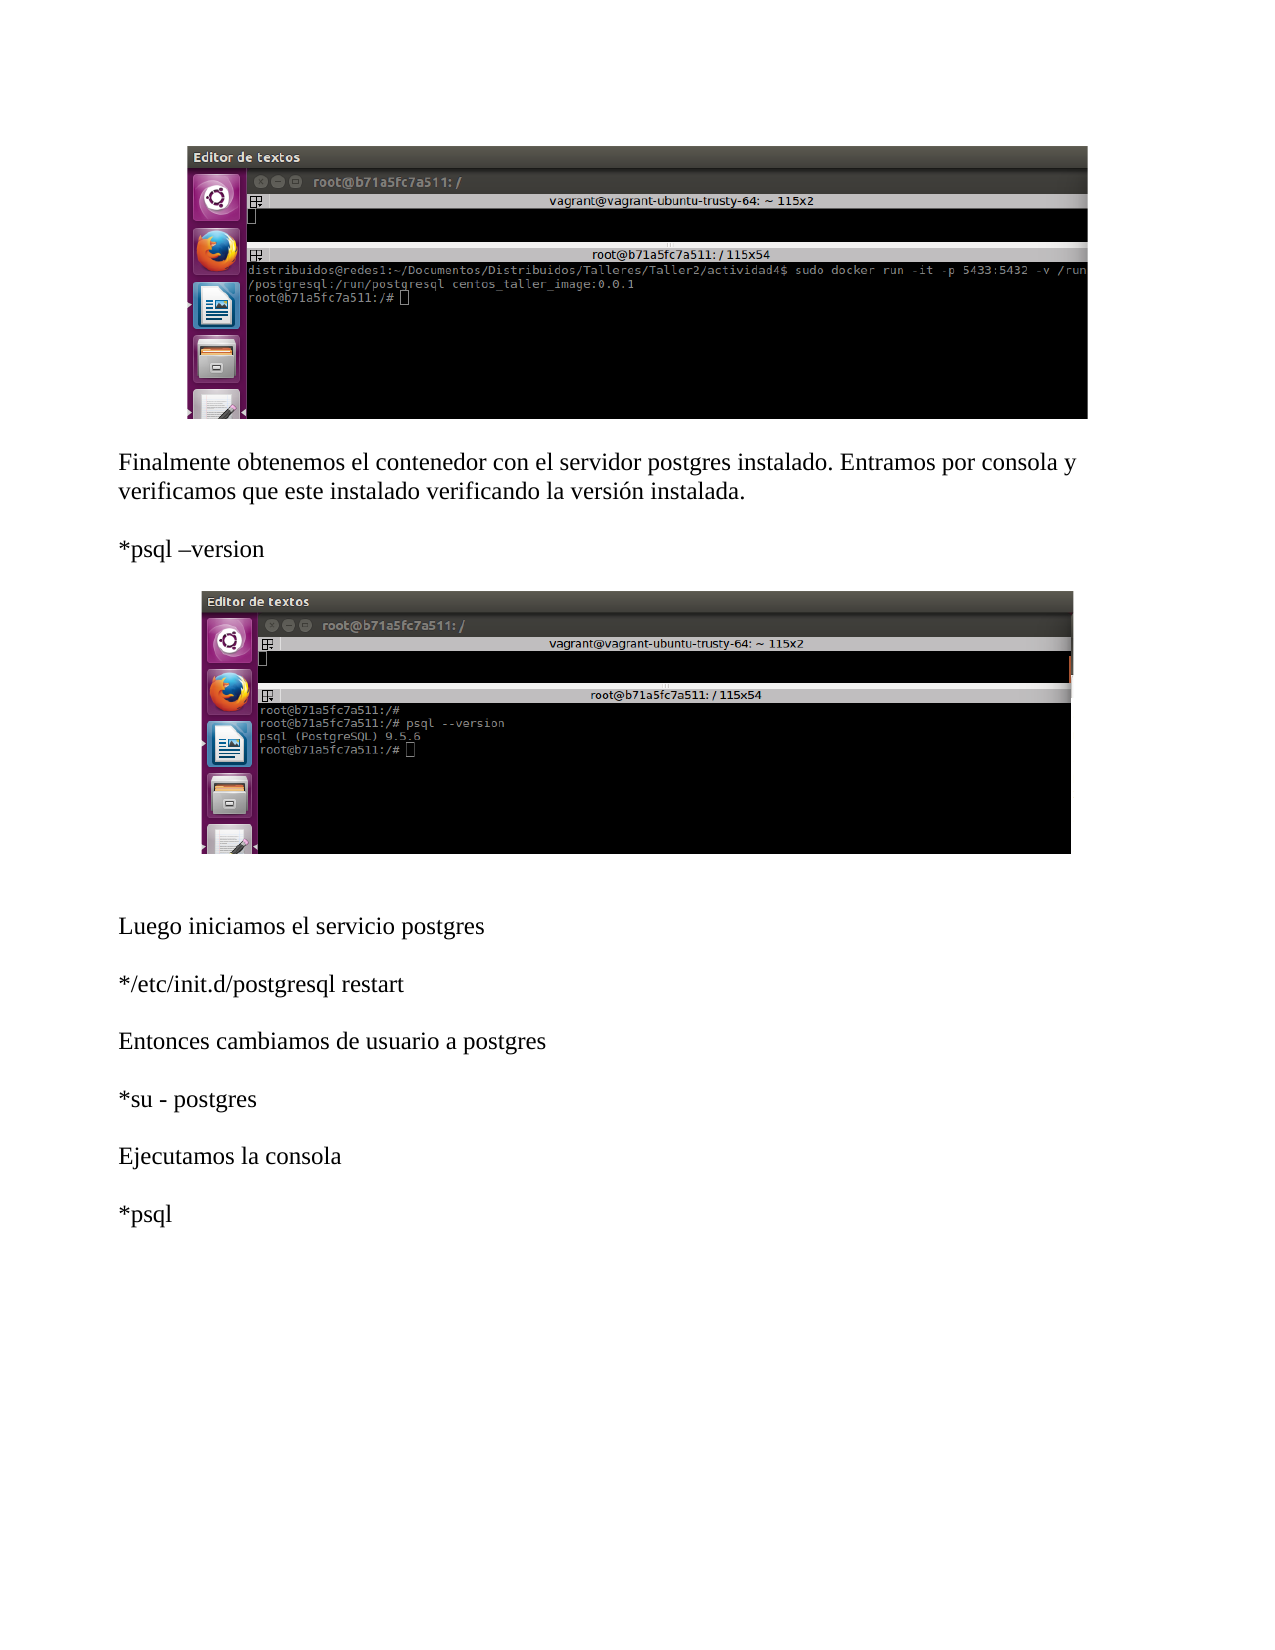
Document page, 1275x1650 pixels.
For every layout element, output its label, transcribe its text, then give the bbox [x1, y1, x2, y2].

text *psql –version [118, 534, 1157, 562]
text *psql [118, 1199, 1157, 1227]
text Entonces cambiamos de usuario a postgres [118, 1026, 1157, 1055]
text */etc/init.d/postgresql restart [118, 969, 1157, 997]
text Finalmente obtenemos el contenedor con el servidor postgres instalado. Entramos por consola y verificamos que este instalado verificando la versión instalada. [118, 447, 1157, 505]
text Ejecutamos la consola [118, 1141, 1157, 1170]
text *su - postgres [118, 1084, 1157, 1112]
text Luego iniciamos el servicio postgres [118, 911, 1157, 940]
